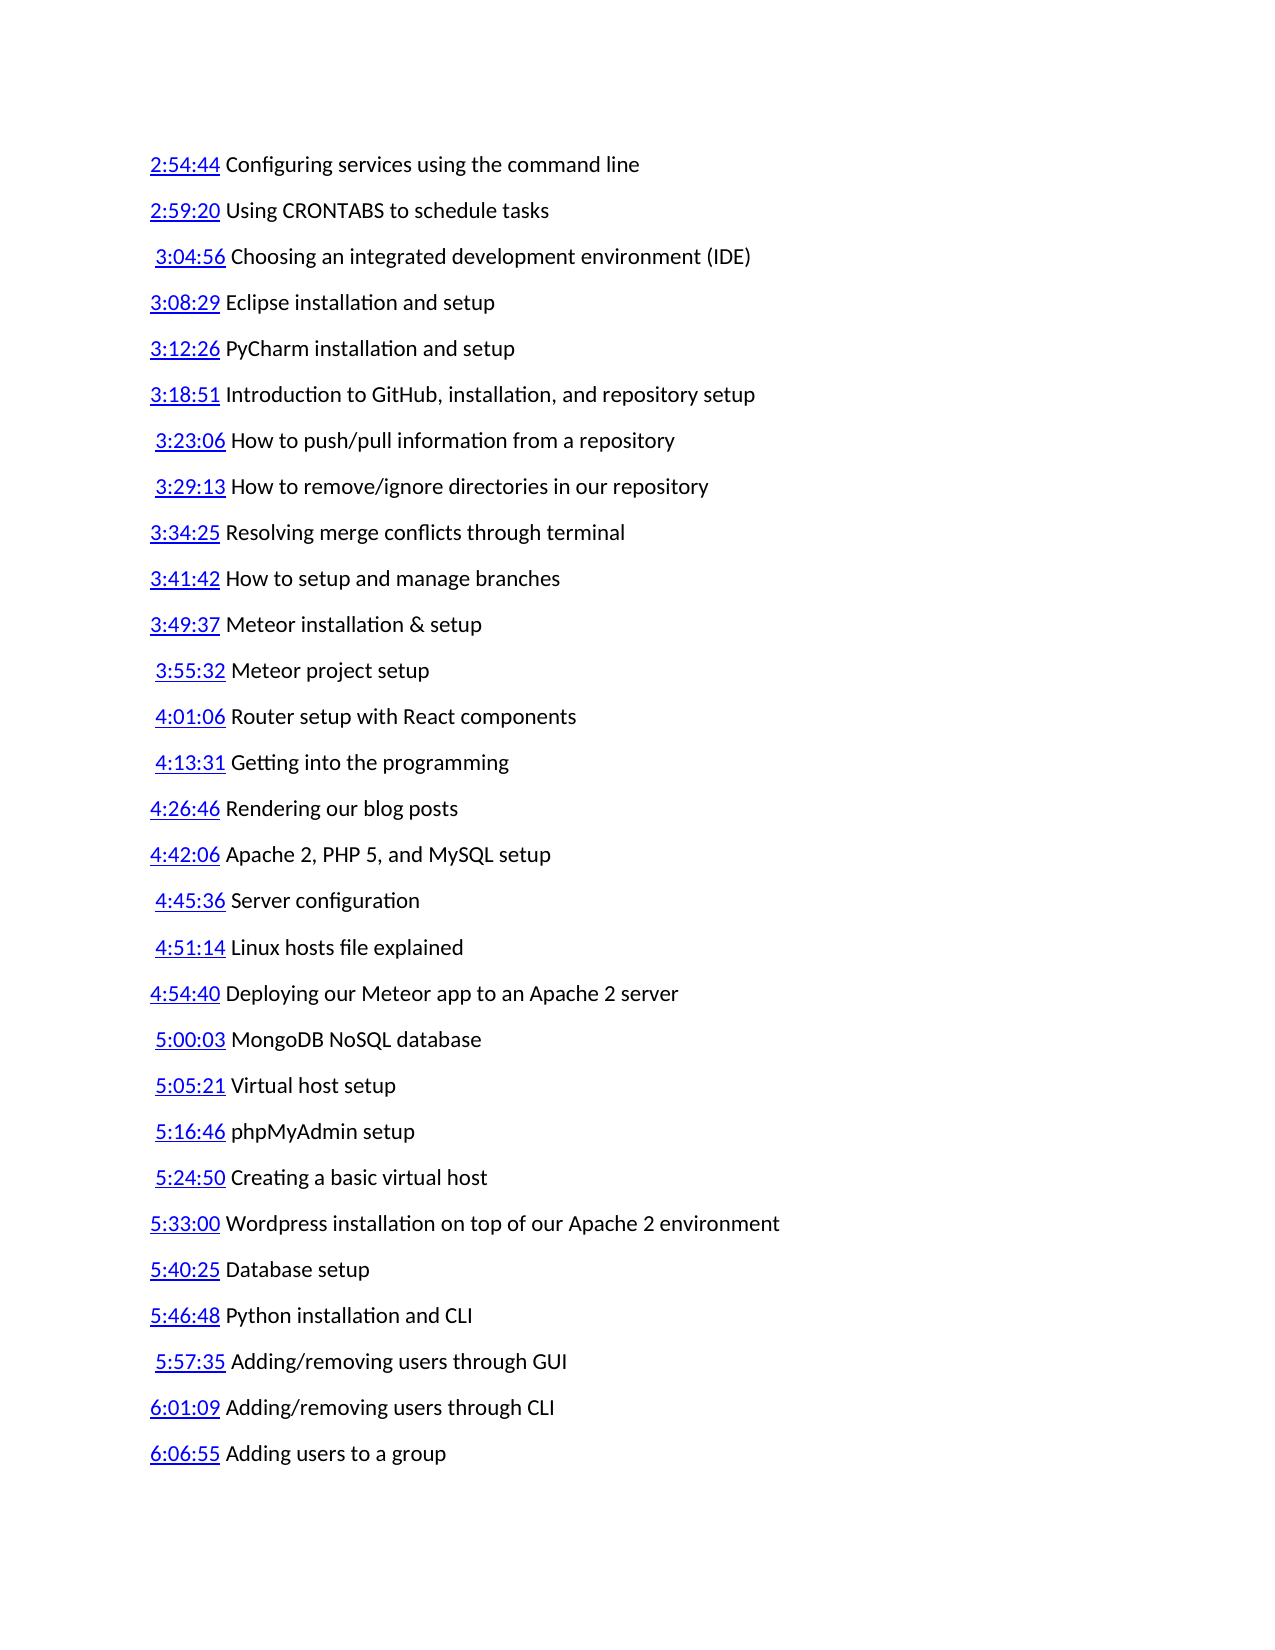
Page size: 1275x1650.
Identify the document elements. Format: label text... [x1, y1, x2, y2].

text 5:33:00 Wordpress installation on top of our Apache 2 environment [150, 1209, 1125, 1237]
text 2:59:20 Using CRONTABS to schedule tasks [150, 196, 1125, 224]
text 5:16:46 phpMyAdmin setup [150, 1117, 1125, 1145]
text 3:23:06 How to push/pull information from a repository [150, 426, 1125, 454]
text 4:51:14 Linux hosts file explained [150, 933, 1125, 961]
text 5:24:50 Creating a basic virtual host [150, 1163, 1125, 1191]
text 5:00:03 MongoDB NoSQL database [150, 1025, 1125, 1053]
text 4:26:46 Rendering our blog posts [150, 794, 1125, 823]
text 3:34:25 Resolving merge conflicts through terminal [150, 518, 1125, 546]
text 2:54:44 Configuring services using the command line [150, 150, 1125, 178]
text 6:01:09 Adding/removing users through CLI [150, 1393, 1125, 1421]
text 5:40:25 Database setup [150, 1255, 1125, 1283]
text 3:08:29 Eclipse installation and setup [150, 288, 1125, 316]
text 3:41:42 How to setup and manage branches [150, 564, 1125, 592]
text 3:04:56 Choosing an integrated development environment (IDE) [150, 242, 1125, 270]
text 4:45:36 Server configuration [150, 887, 1125, 915]
text 5:46:48 Python installation and CLI [150, 1301, 1125, 1329]
text 3:29:13 How to remove/ignore directories in our repository [150, 472, 1125, 500]
text 4:54:40 Deploying our Meteor app to an Apache 2 server [150, 979, 1125, 1007]
text 6:06:55 Adding users to a group [150, 1439, 1125, 1467]
text 3:49:37 Meteor installation & setup [150, 610, 1125, 638]
text 5:57:35 Adding/removing users through GUI [150, 1347, 1125, 1375]
text 4:42:06 Apache 2, PHP 5, and MySQL setup [150, 841, 1125, 869]
text 3:18:51 Introduction to GitHub, installation, and repository setup [150, 380, 1125, 408]
text 3:12:26 PyCharm installation and setup [150, 334, 1125, 362]
text 4:13:31 Getting into the programming [150, 748, 1125, 777]
text 4:01:06 Router setup with React components [150, 702, 1125, 731]
text 3:55:32 Meteor project setup [150, 656, 1125, 684]
text 5:05:21 Virtual host setup [150, 1071, 1125, 1099]
